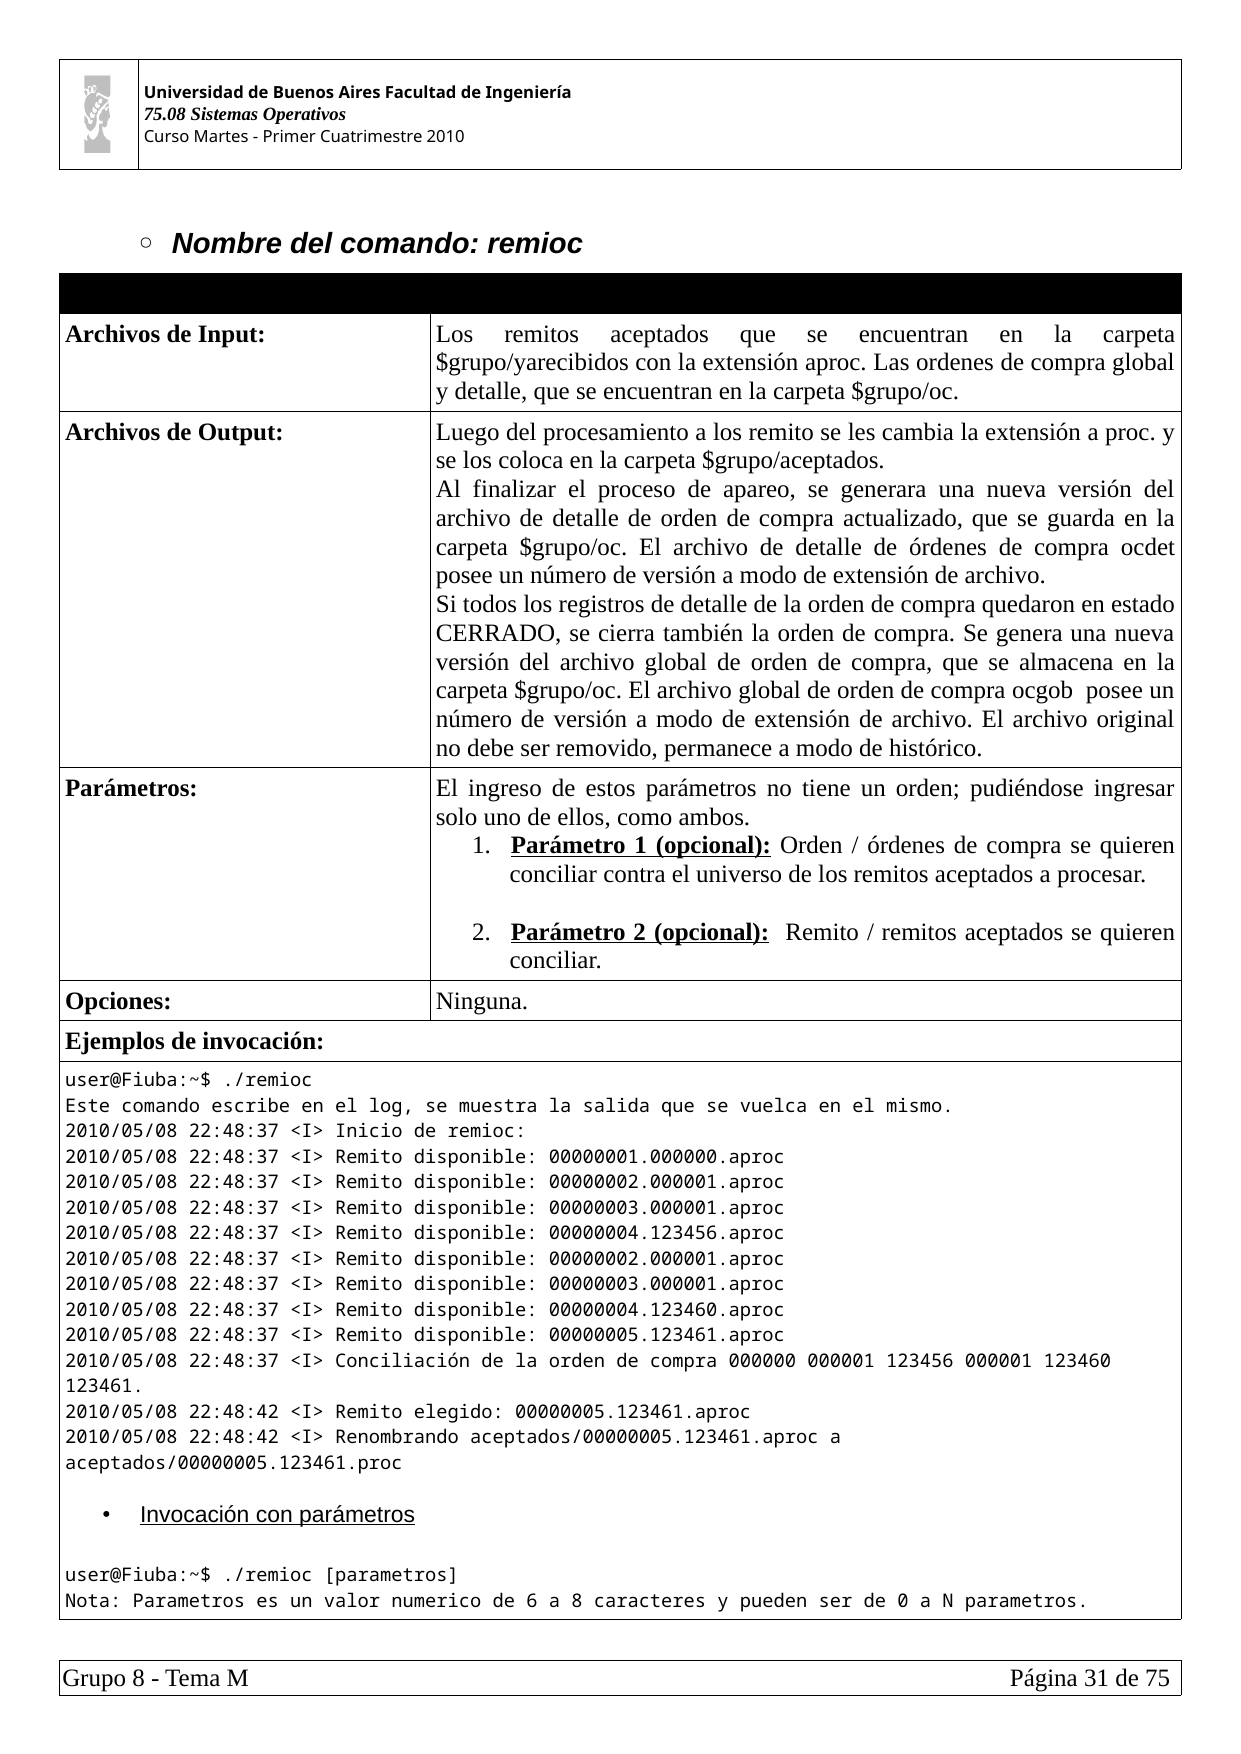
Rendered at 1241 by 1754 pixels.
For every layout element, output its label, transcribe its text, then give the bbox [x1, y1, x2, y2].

table_cell Opciones: [60, 981, 430, 1020]
table_header [431, 274, 1181, 313]
table_cell Luego del procesamiento a los remito se les cambia la extensión a proc. y se los coloca en la carpeta $grupo/aceptados. Al finalizar el proceso de apareo, se generara una nueva versión del archivo de detalle de orden de compra actualizado, que se guarda en la carpeta $grupo/oc. El archivo de detalle de órdenes de compra ocdet posee un número de versión a modo de extensión de archivo. Si todos los registros de detalle de la orden de compra quedaron en estado CERRADO, se cierra también la orden de compra. Se genera una nueva versión del archivo global de orden de compra, que se almacena en la carpeta $grupo/oc. El archivo global de orden de compra ocgob posee un número de versión a modo de extensión de archivo. El archivo original no debe ser removido, permanece a modo de histórico. [431, 412, 1181, 767]
subtitle Nombre del comando: remioc [134, 226, 1181, 260]
table_cell Archivos de Input: [60, 314, 430, 411]
table_cell Ninguna. [431, 981, 1181, 1020]
table_cell user@Fiuba:~$ ./remioc Este comando escribe en el log, se muestra la salida que se vuelca en el mismo. 2010/05/08 22:48:37 <I> Inicio de remioc: 2010/05/08 22:48:37 <I> Remito disponible: 00000001.000000.aproc 2010/05/08 22:48:37 <I> Remito disponible: 00000002.000001.aproc 2010/05/08 22:48:37 <I> Remito disponible: 00000003.000001.aproc 2010/05/08 22:48:37 <I> Remito disponible: 00000004.123456.aproc 2010/05/08 22:48:37 <I> Remito disponible: 00000002.000001.aproc 2010/05/08 22:48:37 <I> Remito disponible: 00000003.000001.aproc 2010/05/08 22:48:37 <I> Remito disponible: 00000004.123460.aproc 2010/05/08 22:48:37 <I> Remito disponible: 00000005.123461.aproc 2010/05/08 22:48:37 <I> Conciliación de la orden de compra 000000 000001 123456 000001 123460 123461. 2010/05/08 22:48:42 <I> Remito elegido: 00000005.123461.aproc 2010/05/08 22:48:42 <I> Renombrando aceptados/00000005.123461.aproc a aceptados/00000005.123461.proc Invocación con parámetros user@Fiuba:~$ ./remioc [parametros] Nota: Parametros es un valor numerico de 6 a 8 caracteres y pueden ser de 0 a N parametros. [60, 1062, 1181, 1618]
picture [83, 73, 114, 155]
table_header [60, 274, 430, 313]
table_cell Archivos de Output: [60, 412, 430, 767]
table_cell Ejemplos de invocación: [60, 1021, 1181, 1061]
table_cell Los remitos aceptados que se encuentran en la carpeta $grupo/yarecibidos con la extensión aproc. Las ordenes de compra global y detalle, que se encuentran en la carpeta $grupo/oc. [431, 314, 1181, 411]
table_cell El ingreso de estos parámetros no tiene un orden; pudiéndose ingresar solo uno de ellos, como ambos. Parámetro 1 (opcional): Orden / órdenes de compra se quieren conciliar contra el universo de los remitos aceptados a procesar. Parámetro 2 (opcional): Remito / remitos aceptados se quieren conciliar. [431, 768, 1181, 980]
table_cell Parámetros: [60, 768, 430, 980]
